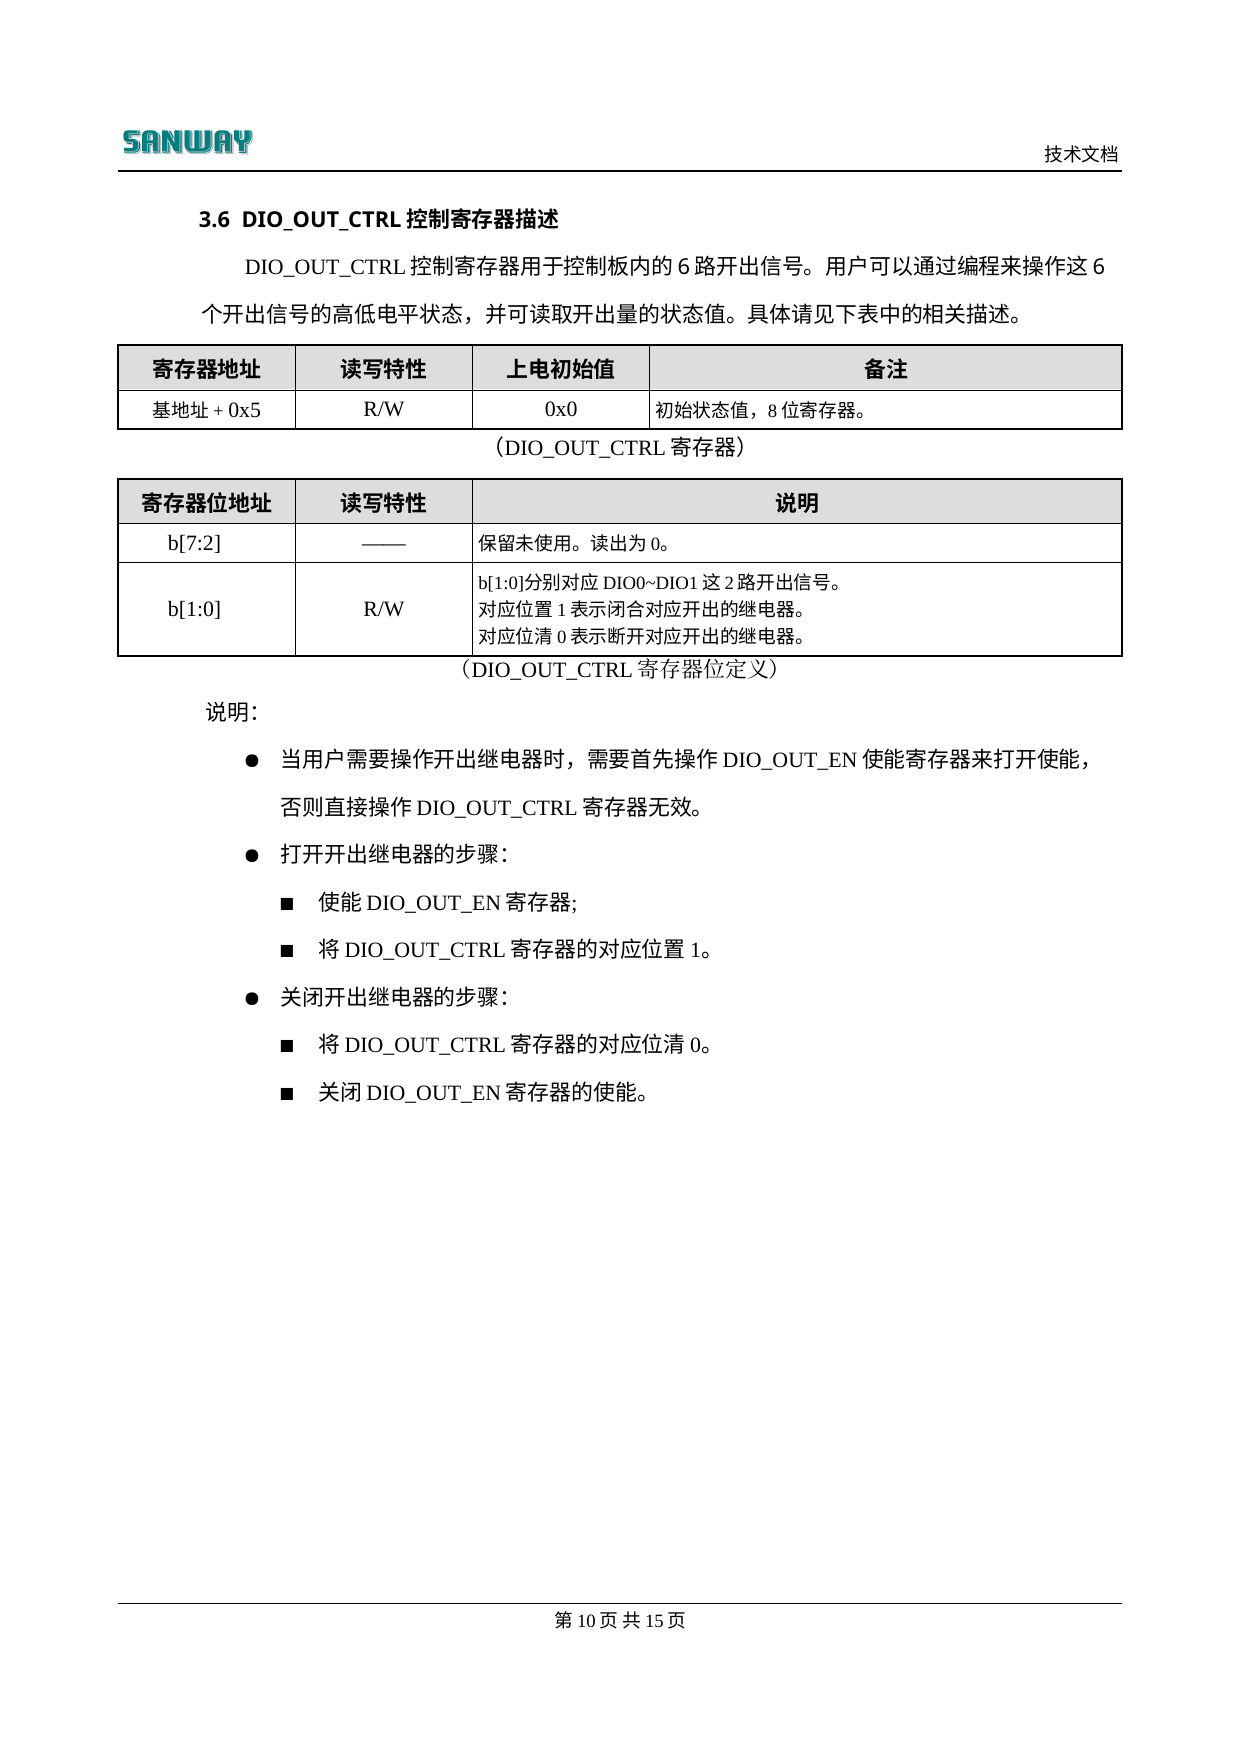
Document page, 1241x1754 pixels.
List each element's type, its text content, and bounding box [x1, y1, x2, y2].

table_cell R/W [296, 391, 472, 428]
table_cell b[1:0]分别对应DIO0~DIO1这2路开出信号。 对应位置1表示闭合对应开出的继电器。 对应位清0表示断开对应开出的继电器。 [473, 563, 1121, 655]
table_cell 保留未使用。读出为0。 [473, 524, 1121, 562]
table_header 读写特性 [296, 346, 472, 389]
table_cell b[1:0] [119, 563, 295, 655]
list 将DIO_OUT_CTRL寄存器的对应位清0。 [281, 1027, 1122, 1059]
table_header 上电初始值 [473, 346, 649, 389]
table_cell b[7:2] [119, 524, 295, 562]
text （DIO_OUT_CTRL寄存器） [118, 430, 1122, 462]
table_header 寄存器位地址 [119, 480, 295, 523]
table_cell R/W [296, 563, 472, 655]
text 说明： [206, 695, 1122, 727]
list 关闭DIO_OUT_EN寄存器的使能。 [281, 1075, 1122, 1107]
text DIO_OUT_CTRL控制寄存器用于控制板内的6路开出信号。用户可以通过编程来操作这6个开出信号的高低电平状态，并可读取开出量的状态值。具体请见下表中的相关描述。 [201, 249, 1122, 328]
table_cell 初始状态值，8位寄存器。 [650, 391, 1121, 428]
list 当用户需要操作开出继电器时，需要首先操作DIO_OUT_EN使能寄存器来打开使能，否则直接操作DIO_OUT_CTRL寄存器无效。 [243, 742, 1122, 822]
list 打开开出继电器的步骤： [243, 837, 1122, 869]
list 将DIO_OUT_CTRL寄存器的对应位置1。 [281, 932, 1122, 964]
list 关闭开出继电器的步骤： [243, 980, 1122, 1012]
list DIO_OUT_CTRL控制寄存器描述 [193, 202, 1122, 233]
table_header 说明 [473, 480, 1121, 523]
list 使能DIO_OUT_EN寄存器; [281, 885, 1122, 917]
table_header 读写特性 [296, 480, 472, 523]
table_cell 基地址 + 0x5 [119, 391, 295, 428]
table_cell —— [296, 524, 472, 562]
table_header 寄存器地址 [119, 346, 295, 389]
table_cell 0x0 [473, 391, 649, 428]
text （DIO_OUT_CTRL寄存器位定义） [118, 657, 1122, 682]
table_header 备注 [650, 346, 1121, 389]
